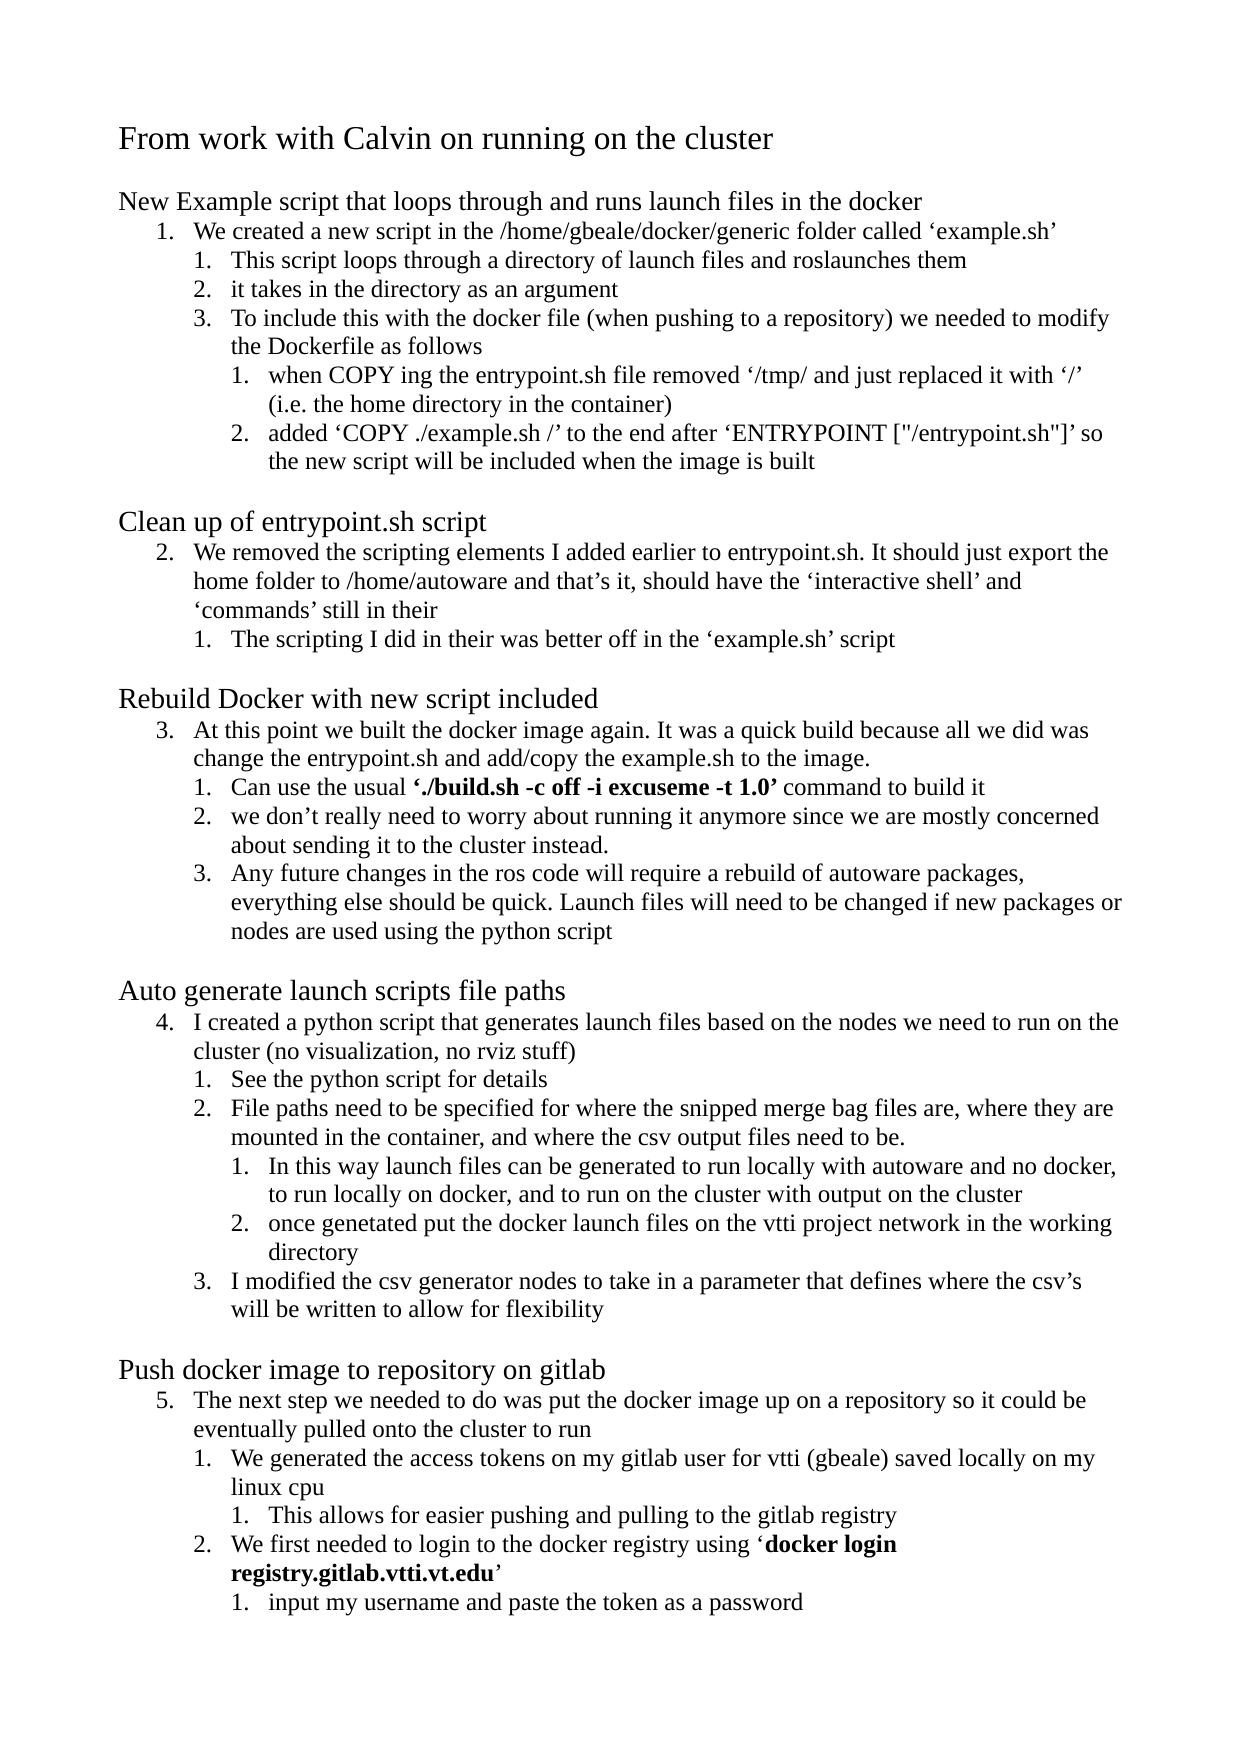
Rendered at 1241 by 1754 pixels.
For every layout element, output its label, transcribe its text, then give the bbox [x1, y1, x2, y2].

text Clean up of entrypoint.sh script [118, 504, 1122, 537]
list We removed the scripting elements I added earlier to entrypoint.sh. It should just export the home folder to /home/autoware and that’s it, should have the ‘interactive shell’ and ‘commands’ still in their [156, 537, 1122, 624]
list when COPY ing the entrypoint.sh file removed ‘/tmp/ and just replaced it with ‘/’ (i.e. the home directory in the container) [231, 360, 1122, 418]
list This allows for easier pushing and pulling to the gitlab registry [231, 1501, 1122, 1529]
list File paths need to be specified for where the snipped merge bag files are, where they are mounted in the container, and where the csv output files need to be. [193, 1093, 1122, 1151]
list See the python script for details [193, 1064, 1122, 1093]
list To include this with the docker file (when pushing to a repository) we needed to modify the Dockerfile as follows [193, 303, 1122, 360]
text Auto generate launch scripts file paths [118, 973, 1122, 1007]
list Any future changes in the ros code will require a rebuild of autoware packages, everything else should be quick. Launch files will need to be changed if new packages or nodes are used using the python script [193, 858, 1122, 945]
list we don’t really need to worry about running it anymore since we are mostly concerned about sending it to the cluster instead. [193, 801, 1122, 858]
text From work with Calvin on running on the cluster [118, 118, 1122, 156]
text Rebuild Docker with new script included [118, 681, 1122, 715]
text Push docker image to repository on gitlab [118, 1352, 1122, 1386]
list At this point we built the docker image again. It was a quick build because all we did was change the entrypoint.sh and add/copy the example.sh to the image. [156, 715, 1122, 772]
list once genetated put the docker launch files on the vtti project network in the working directory [231, 1208, 1122, 1266]
list added ‘COPY ./example.sh /’ to the end after ‘ENTRYPOINT ["/entrypoint.sh"]’ so the new script will be included when the image is built [231, 418, 1122, 475]
list In this way launch files can be generated to run locally with autoware and no docker, to run locally on docker, and to run on the cluster with output on the cluster [231, 1151, 1122, 1208]
list We created a new script in the /home/gbeale/docker/generic folder called ‘example.sh’ [156, 216, 1122, 245]
list We first needed to login to the docker registry using ‘docker login registry.gitlab.vtti.vt.edu’ [193, 1529, 1122, 1587]
list input my username and paste the token as a password [231, 1587, 1122, 1616]
list Can use the usual ‘./build.sh -c off -i excuseme -t 1.0’ command to build it [193, 772, 1122, 801]
list I modified the csv generator nodes to take in a parameter that defines where the csv’s will be written to allow for flexibility [193, 1266, 1122, 1323]
list it takes in the directory as an argument [193, 274, 1122, 303]
list I created a python script that generates launch files based on the nodes we need to run on the cluster (no visualization, no rviz stuff) [156, 1007, 1122, 1064]
list This script loops through a directory of launch files and roslaunches them [193, 245, 1122, 274]
text New Example script that loops through and runs launch files in the docker [118, 185, 1122, 216]
list The next step we needed to do was put the docker image up on a repository so it could be eventually pulled onto the cluster to run [156, 1386, 1122, 1443]
list We generated the access tokens on my gitlab user for vtti (gbeale) saved locally on my linux cpu [193, 1443, 1122, 1501]
list The scripting I did in their was better off in the ‘example.sh’ script [193, 624, 1122, 652]
